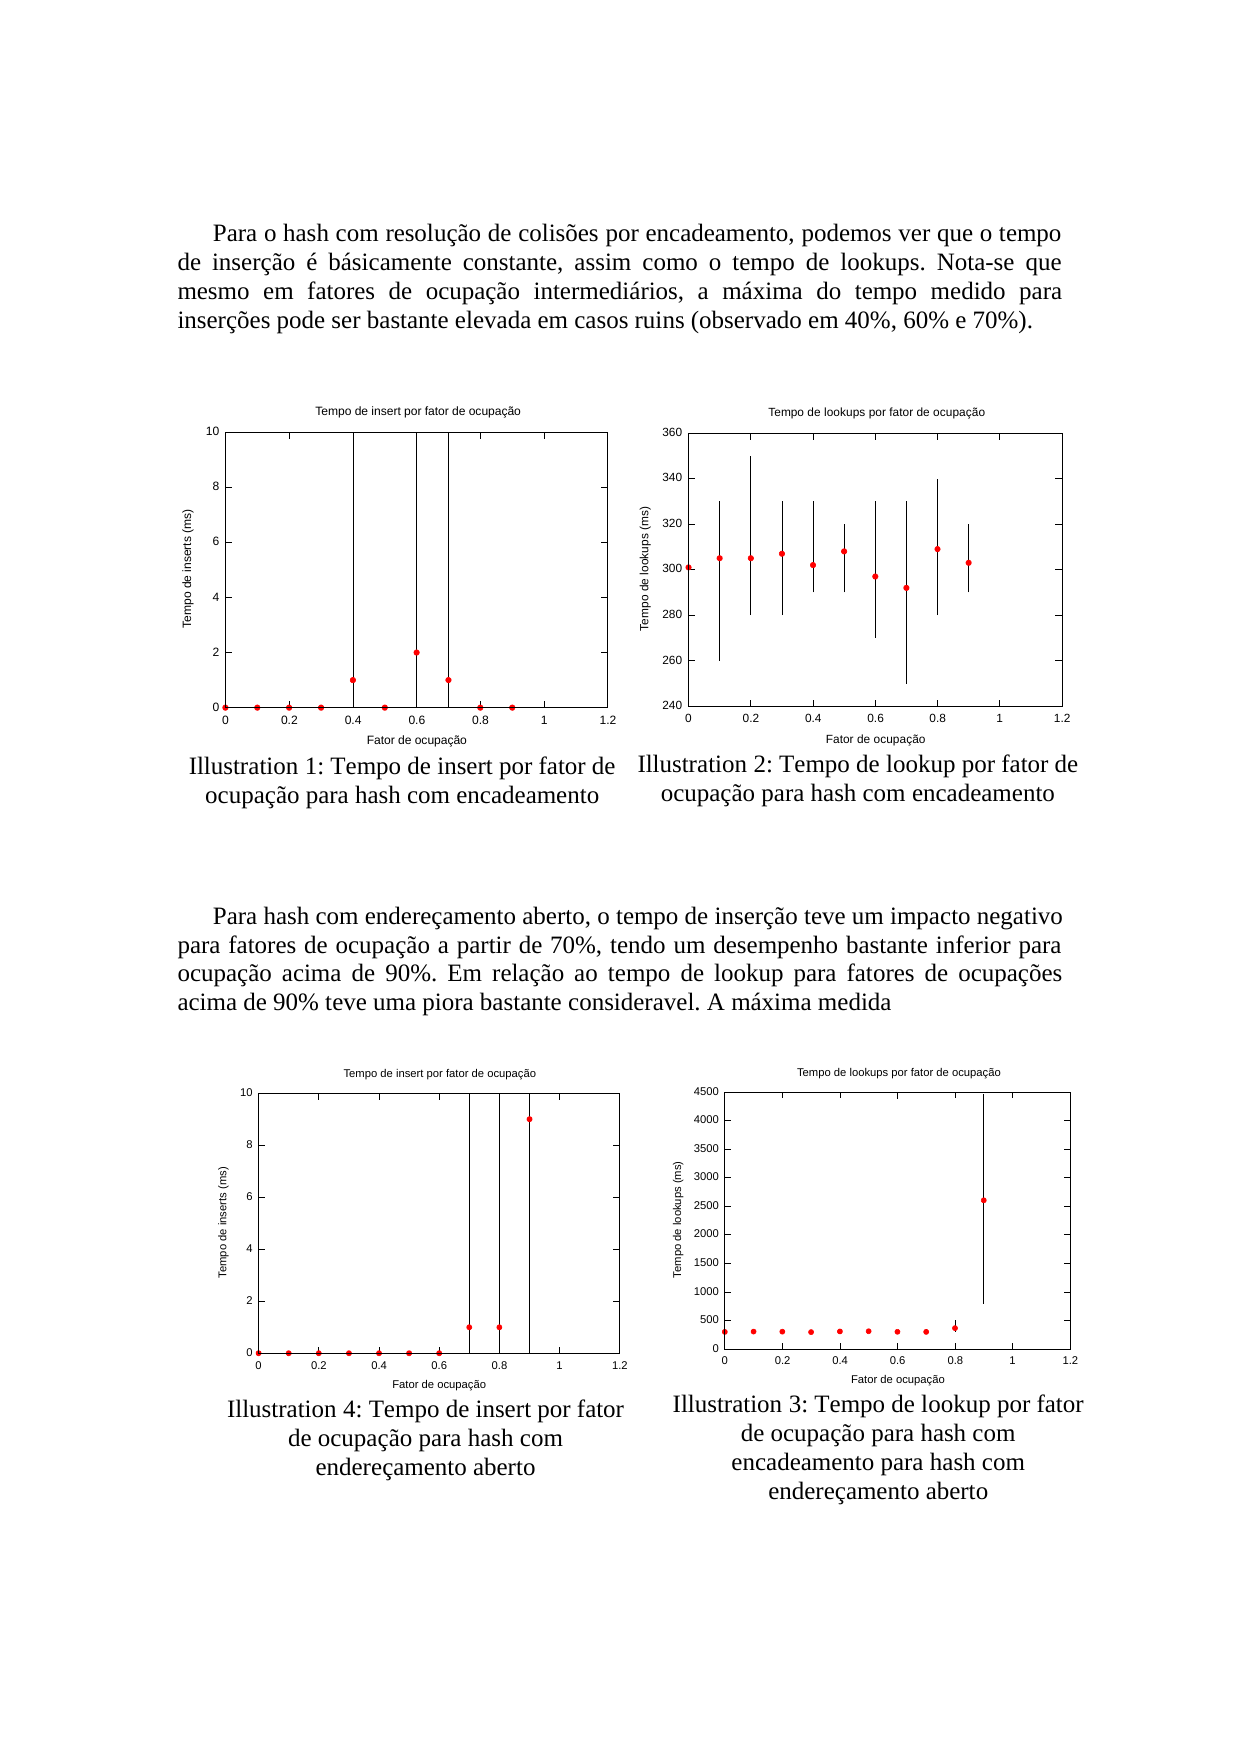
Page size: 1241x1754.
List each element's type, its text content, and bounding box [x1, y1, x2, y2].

text Illustration 2: Tempo de lookup por fator de ocupação para hash com encadeamento [634, 392, 1081, 807]
text Illustration 4: Tempo de insert por fator de ocupação para hash com endereçamento aberto [213, 1054, 638, 1481]
text Illustration 3: Tempo de lookup por fator de ocupação para hash com encadeamento para hash com endereçamento aberto [668, 1054, 1088, 1504]
text Para hash com endereçamento aberto, o tempo de inserção teve um impacto negativo para fatores de ocupação a partir de 70%, tendo um desempenho bastante inferior para ocupação acima de 90%. Em relação ao tempo de lookup para fatores de ocupações acima de 90% teve uma piora bastante consideravel. A máxima medida [177, 901, 1063, 1016]
text Illustration 1: Tempo de insert por fator de ocupação para hash com encadeamento [177, 391, 627, 808]
text Para o hash com resolução de colisões por encadeamento, podemos ver que o tempo de inserção é básicamente constante, assim como o tempo de lookups. Nota-se que mesmo em fatores de ocupação intermediários, a máxima do tempo medido para inserções pode ser bastante elevada em casos ruins (observado em 40%, 60% e 70%). [177, 218, 1063, 333]
